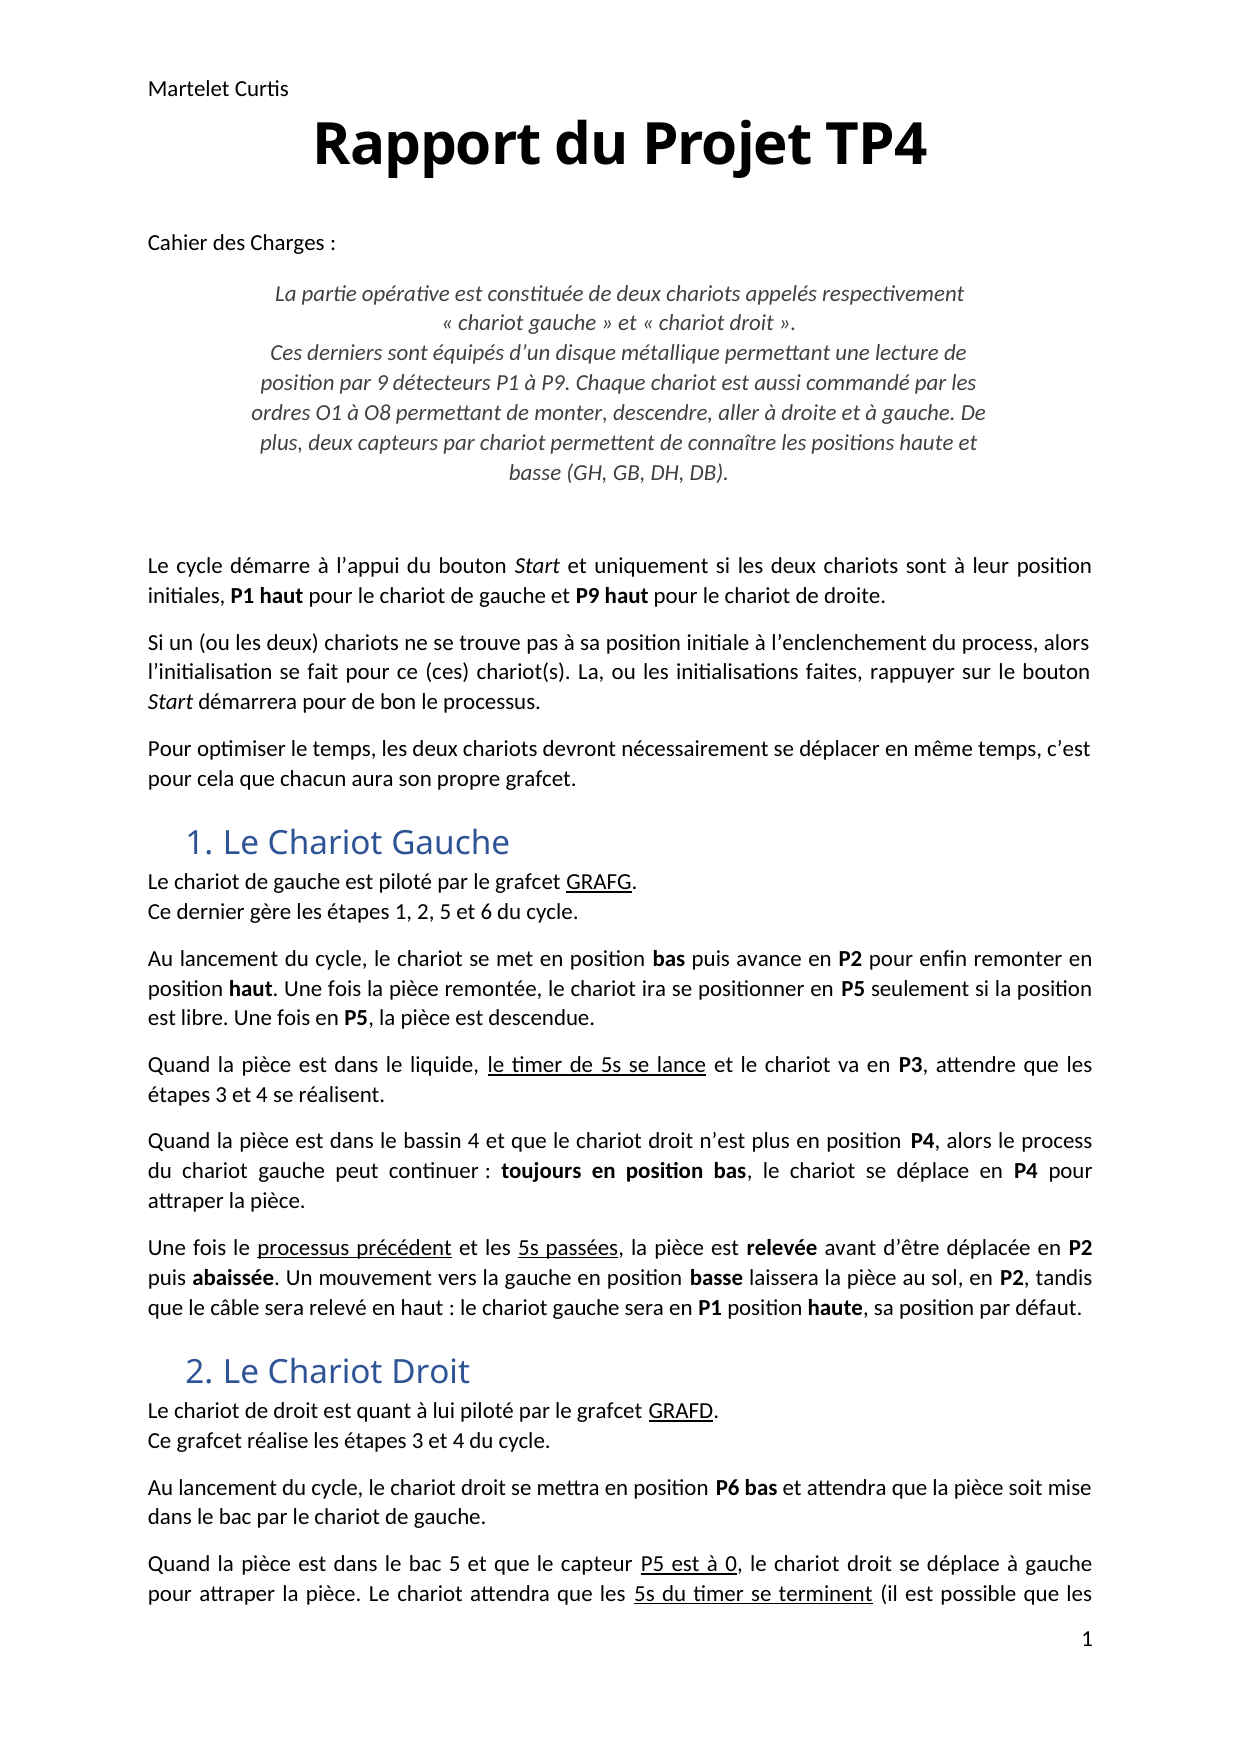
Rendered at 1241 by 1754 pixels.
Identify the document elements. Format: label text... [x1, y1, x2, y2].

text Le chariot de gauche est piloté par le grafcet GRAFG. [148, 867, 1093, 895]
text Quand la pièce est dans le liquide, le timer de 5s se lance et le chariot va en P3, attendre que les étapes 3 et 4 se réalisent. [148, 1050, 1093, 1108]
text Ce dernier gère les étapes 1, 2, 5 et 6 du cycle. [148, 897, 1093, 925]
title Rapport du Projet TP4 [148, 102, 1093, 181]
text Pour optimiser le temps, les deux chariots devront nécessairement se déplacer en même temps, c’est pour cela que chacun aura son propre grafcet. [148, 734, 1093, 792]
text Au lancement du cycle, le chariot se met en position bas puis avance en P2 pour enfin remonter en position haut. Une fois la pièce remontée, le chariot ira se positionner en P5 seulement si la position est libre. Une fois en P5, la pièce est descendue. [148, 944, 1093, 1032]
text Le cycle démarre à l’appui du bouton Start et uniquement si les deux chariots sont à leur position initiales, P1 haut pour le chariot de gauche et P9 haut pour le chariot de droite. [148, 551, 1093, 609]
text Le chariot de droit est quant à lui piloté par le grafcet GRAFD. [148, 1396, 1093, 1424]
text Quand la pièce est dans le bassin 4 et que le chariot droit n’est plus en position P4, alors le process du chariot gauche peut continuer : toujours en position bas, le chariot se déplace en P4 pour attraper la pièce. [148, 1127, 1093, 1214]
text Au lancement du cycle, le chariot droit se mettra en position P6 bas et attendra que la pièce soit mise dans le bac par le chariot de gauche. [148, 1473, 1093, 1531]
subtitle Le Chariot Gauche [185, 819, 1093, 864]
text Une fois le processus précédent et les 5s passées, la pièce est relevée avant d’être déplacée en P2 puis abaissée. Un mouvement vers la gauche en position basse laissera la pièce au sol, en P2, tandis que le câble sera relevé en haut : le chariot gauche sera en P1 position haute, sa position par défaut. [148, 1233, 1093, 1321]
text Quand la pièce est dans le bac 5 et que le capteur P5 est à 0, le chariot droit se déplace à gauche pour attraper la pièce. Le chariot attendra que les 5s du timer se terminent (il est possible que les [148, 1549, 1093, 1607]
text Si un (ou les deux) chariots ne se trouve pas à sa position initiale à l’enclenchement du process, alors l’initialisation se fait pour ce (ces) chariot(s). La, ou les initialisations faites, rappuyer sur le bouton Start démarrera pour de bon le processus. [148, 628, 1093, 715]
text La partie opérative est constituée de deux chariots appelés respectivement « chariot gauche » et « chariot droit ». Ces derniers sont équipés d’un disque métallique permettant une lecture de position par 9 détecteurs P1 à P9. Chaque chariot est aussi commandé par les ordres O1 à O8 permettant de monter, descendre, aller à droite et à gauche. De plus, deux capteurs par chariot permettent de connaître les positions haute et basse (GH, GB, DH, DB). [238, 279, 1003, 486]
text Cahier des Charges : [148, 228, 1093, 256]
text Ce grafcet réalise les étapes 3 et 4 du cycle. [148, 1426, 1093, 1454]
subtitle Le Chariot Droit [185, 1348, 1093, 1393]
